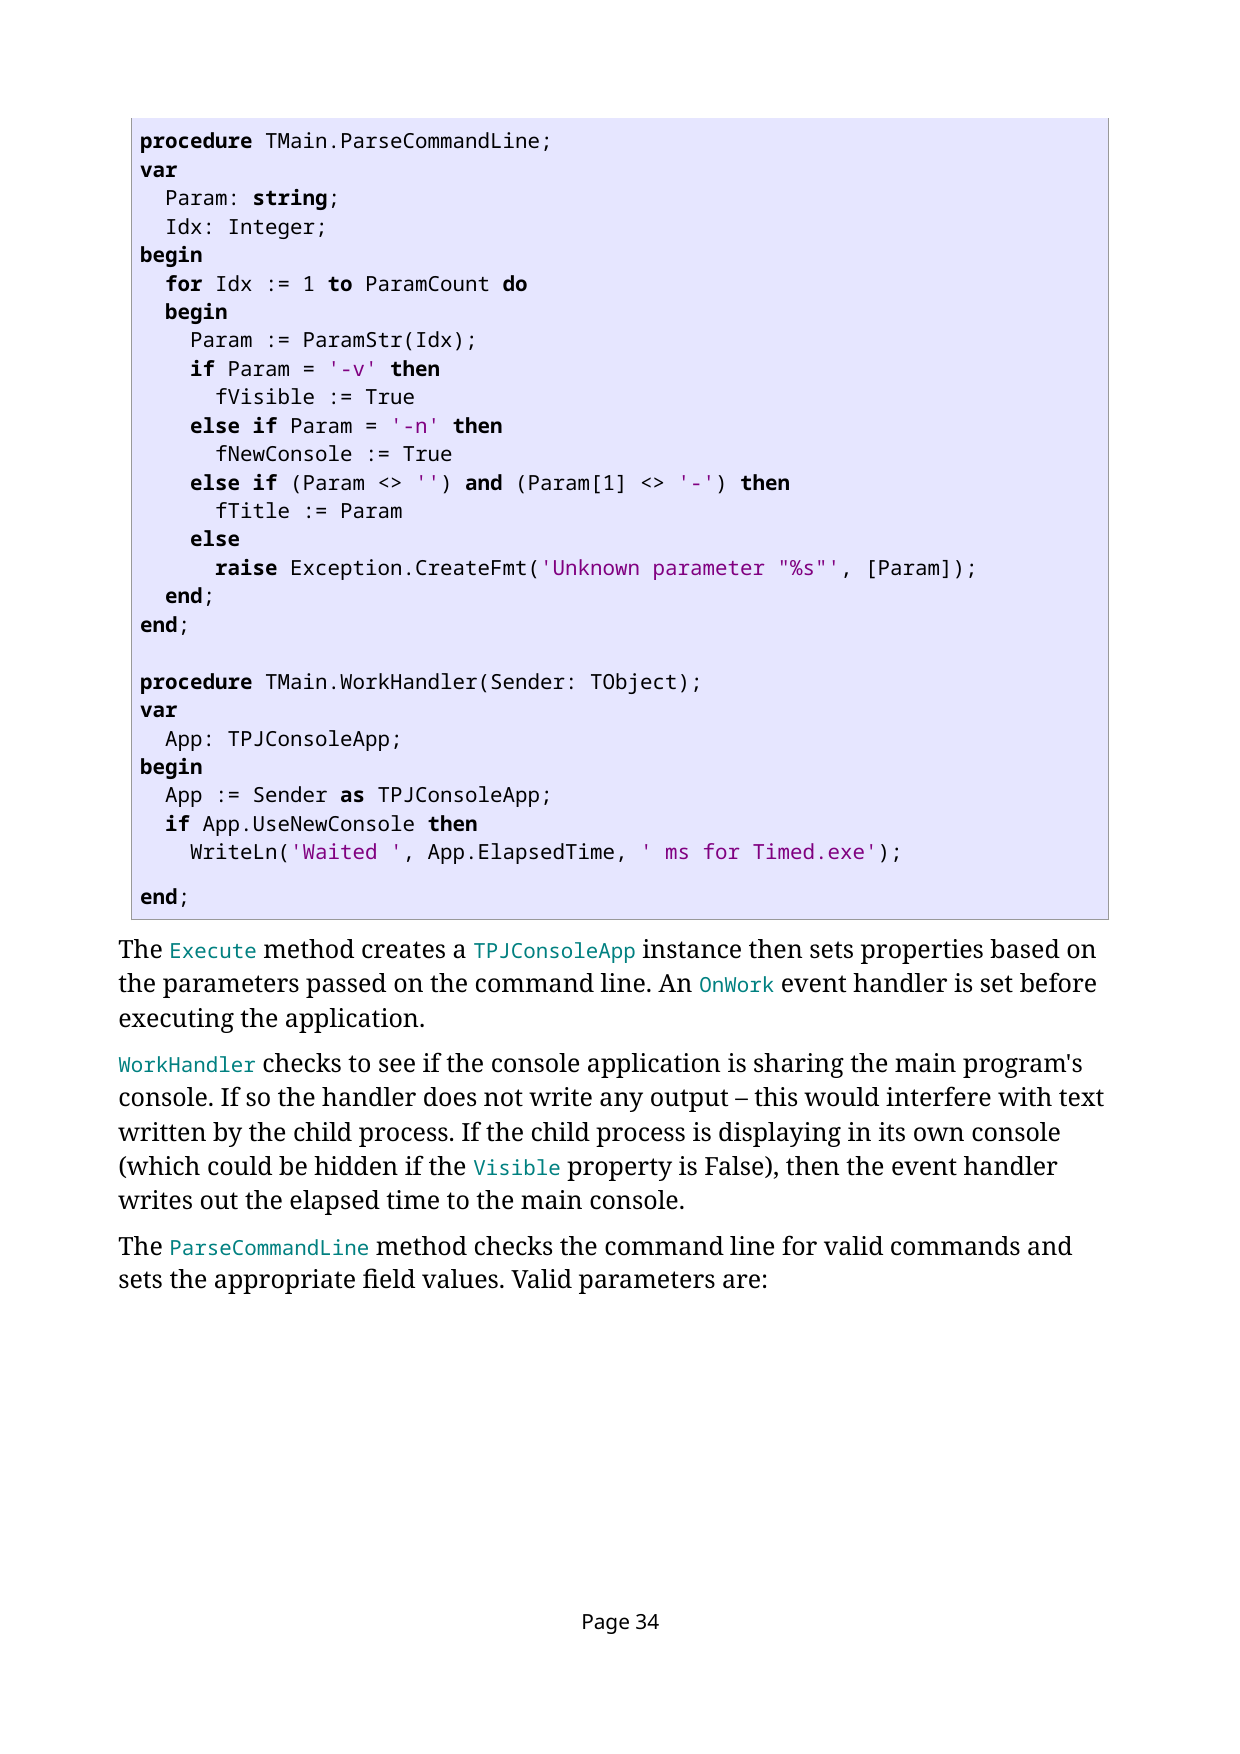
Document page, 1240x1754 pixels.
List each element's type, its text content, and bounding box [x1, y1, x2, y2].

text else if (Param <> '') and (Param[1] <> '-') then [132, 468, 1108, 496]
text The ParseCommandLine method checks the command line for valid commands and sets the appropriate field values. Valid parameters are: [118, 1228, 1122, 1296]
text Param: string; [132, 183, 1108, 212]
text App := Sender as TPJConsoleApp; [132, 781, 1108, 809]
text end; [132, 874, 1108, 919]
text end; [132, 610, 1108, 638]
text var [132, 155, 1108, 183]
text fTitle := Param [132, 496, 1108, 524]
text The Execute method creates a TPJConsoleApp instance then sets properties based on the parameters passed on the command line. An OnWork event handler is set before executing the application. [118, 932, 1122, 1034]
text Idx: Integer; [132, 212, 1108, 240]
text begin [132, 297, 1108, 326]
text var [132, 695, 1108, 724]
text raise Exception.CreateFmt('Unknown parameter "%s"', [Param]); [132, 553, 1108, 581]
text for Idx := 1 to ParamCount do [132, 269, 1108, 297]
text begin [132, 752, 1108, 781]
text procedure TMain.WorkHandler(Sender: TObject); [132, 667, 1108, 695]
text fVisible := True [132, 382, 1108, 411]
text if App.UseNewConsole then [132, 809, 1108, 837]
text begin [132, 240, 1108, 269]
text App: TPJConsoleApp; [132, 724, 1108, 752]
text Param := ParamStr(Idx); [132, 326, 1108, 354]
text else [132, 524, 1108, 553]
text procedure TMain.ParseCommandLine; [132, 118, 1108, 155]
text WorkHandler checks to see if the console application is sharing the main program's console. If so the handler does not write any output – this would interfere with text written by the child process. If the child process is displaying in its own console (which could be hidden if the Visible property is False), then the event handler writes out the elapsed time to the main console. [118, 1046, 1122, 1216]
text end; [132, 581, 1108, 610]
text else if Param = '-n' then [132, 411, 1108, 439]
text if Param = '-v' then [132, 354, 1108, 382]
text fNewConsole := True [132, 439, 1108, 468]
text WriteLn('Waited ', App.ElapsedTime, ' ms for Timed.exe'); [132, 837, 1108, 874]
